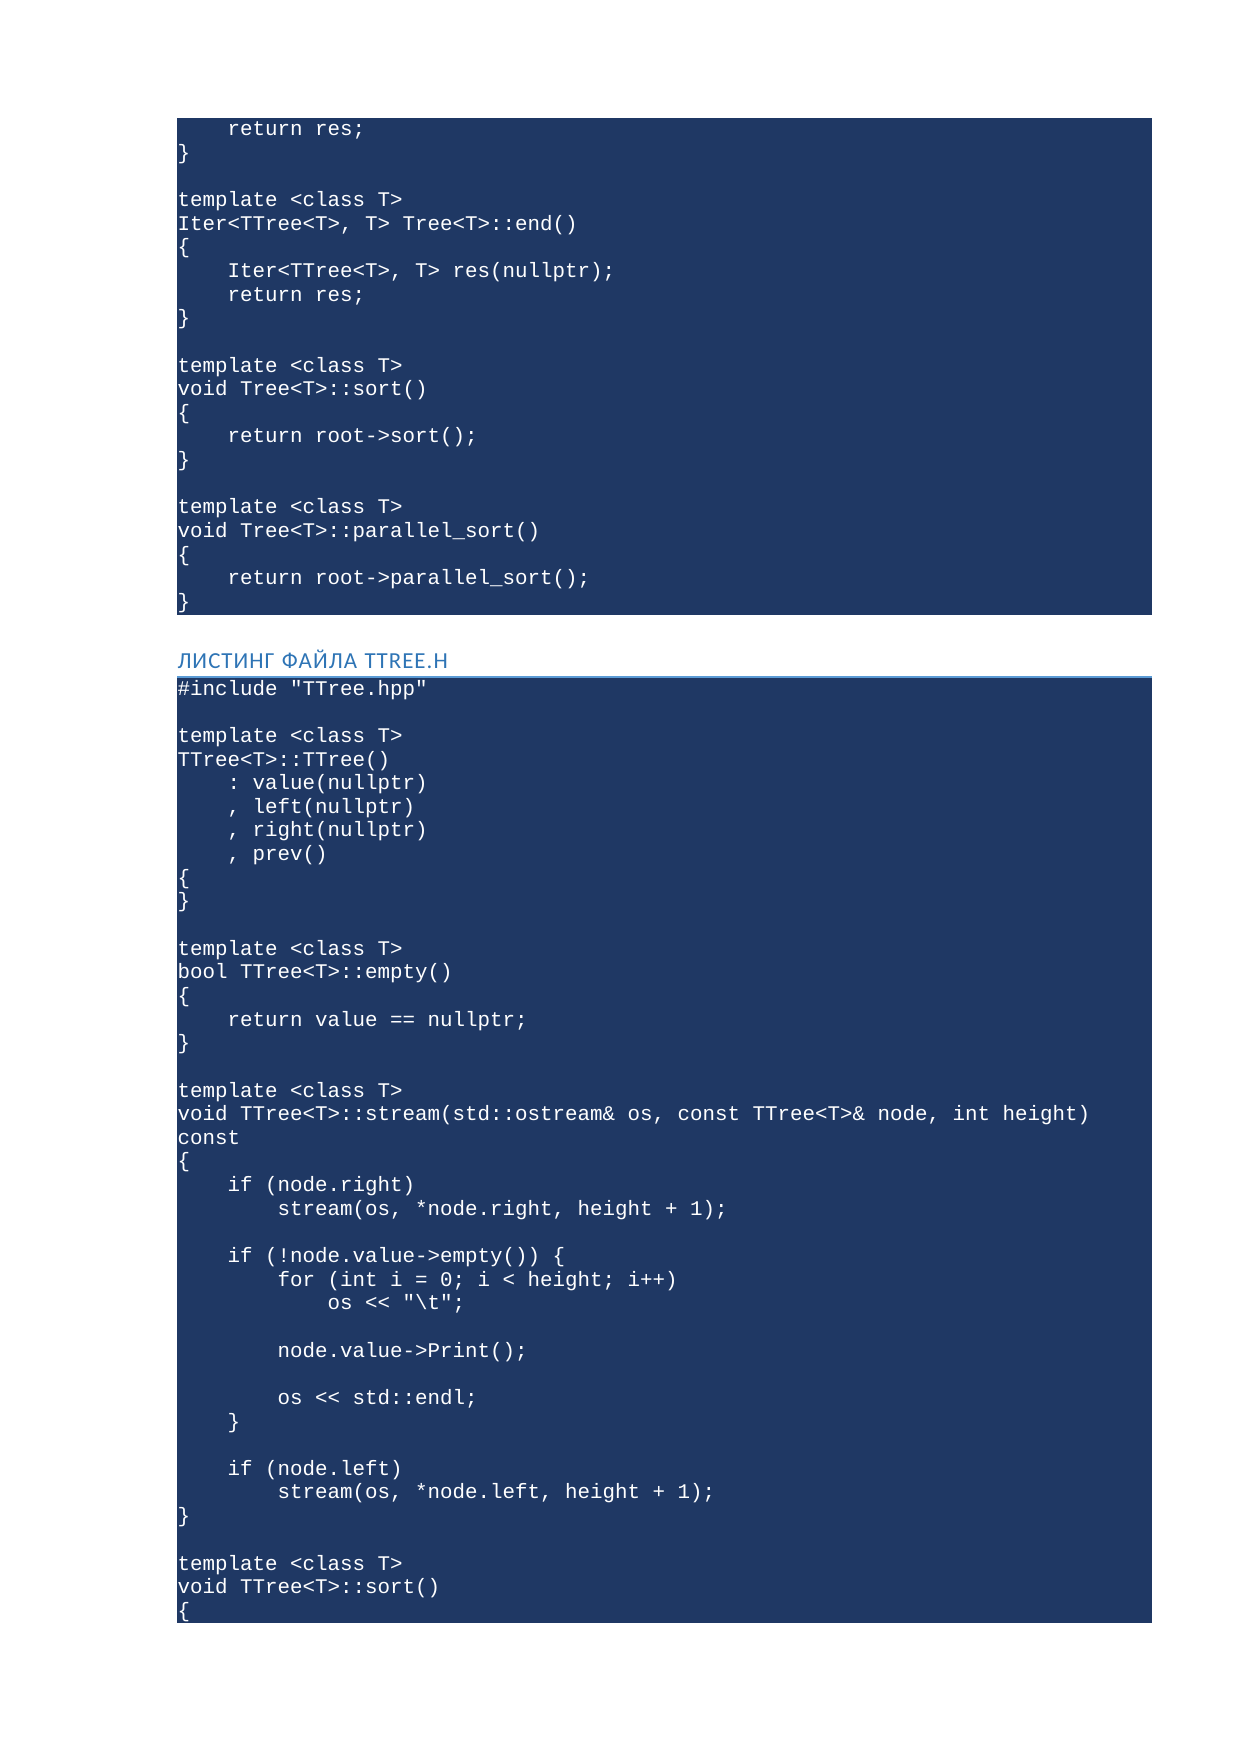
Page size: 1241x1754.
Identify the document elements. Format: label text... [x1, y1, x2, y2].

text if (node.right) [177, 1174, 1152, 1198]
text template <class T> [177, 496, 1152, 520]
text stream(os, *node.left, height + 1); [177, 1482, 1152, 1505]
text return res; [177, 118, 1152, 142]
text return res; [177, 284, 1152, 307]
text void Tree<T>::parallel_sort() [177, 520, 1152, 544]
text } [177, 449, 1152, 473]
text if (node.left) [177, 1458, 1152, 1482]
text stream(os, *node.right, height + 1); [177, 1198, 1152, 1221]
text os << "\t"; [177, 1292, 1152, 1316]
text , right(nullptr) [177, 819, 1152, 843]
text for (int i = 0; i < height; i++) [177, 1269, 1152, 1292]
text } [177, 1505, 1152, 1529]
text } [177, 1411, 1152, 1434]
text void TTree<T>::stream(std::ostream& os, const TTree<T>& node, int height) const [177, 1103, 1152, 1151]
text os << std::endl; [177, 1387, 1152, 1411]
text { [177, 867, 1152, 890]
text { [177, 1600, 1152, 1623]
text } [177, 890, 1152, 914]
text return root->sort(); [177, 426, 1152, 449]
text if (!node.value->empty()) { [177, 1245, 1152, 1269]
text { [177, 985, 1152, 1009]
text } [177, 591, 1152, 615]
text { [177, 544, 1152, 567]
text , prev() [177, 843, 1152, 867]
text } [177, 1032, 1152, 1056]
text : value(nullptr) [177, 772, 1152, 796]
text template <class T> [177, 725, 1152, 748]
text void Tree<T>::sort() [177, 378, 1152, 402]
text void TTree<T>::sort() [177, 1576, 1152, 1600]
text TTree<T>::TTree() [177, 748, 1152, 772]
text template <class T> [177, 189, 1152, 213]
text template <class T> [177, 938, 1152, 961]
text , left(nullptr) [177, 796, 1152, 819]
text #include "TTree.hpp" [177, 678, 1152, 701]
text { [177, 402, 1152, 426]
text template <class T> [177, 1552, 1152, 1576]
text bool TTree<T>::empty() [177, 961, 1152, 985]
text template <class T> [177, 354, 1152, 378]
text } [177, 307, 1152, 331]
text node.value->Print(); [177, 1340, 1152, 1363]
subtitle Листинг файла Ttree.h [177, 646, 1152, 676]
text return value == nullptr; [177, 1009, 1152, 1032]
text Iter<TTree<T>, T> res(nullptr); [177, 260, 1152, 284]
text { [177, 1151, 1152, 1174]
text { [177, 236, 1152, 260]
text } [177, 142, 1152, 165]
text template <class T> [177, 1079, 1152, 1103]
text return root->parallel_sort(); [177, 567, 1152, 591]
text Iter<TTree<T>, T> Tree<T>::end() [177, 213, 1152, 236]
